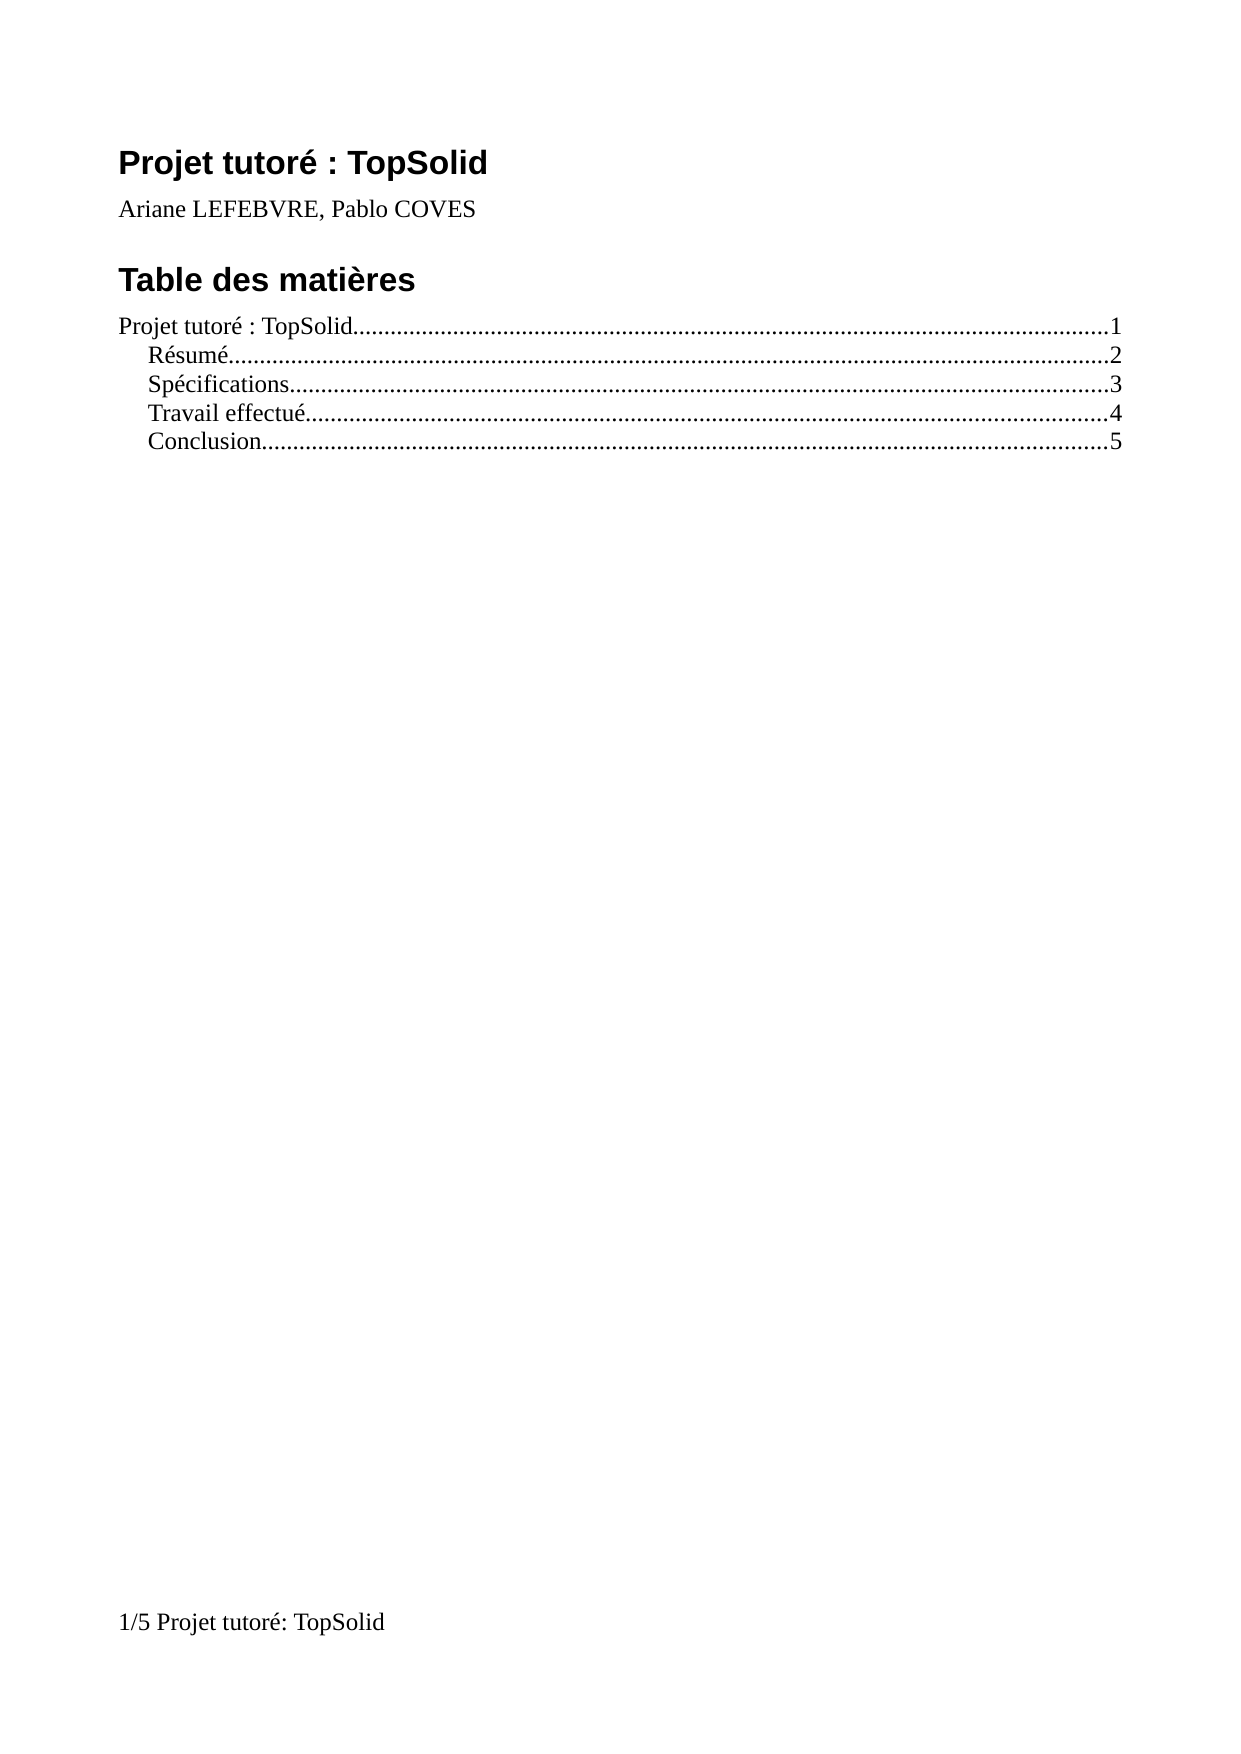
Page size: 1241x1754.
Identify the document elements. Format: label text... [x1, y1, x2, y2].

text Travail effectué 4 [148, 398, 1122, 426]
text Spécifications 3 [148, 369, 1122, 398]
subtitle Table des matières [118, 261, 1122, 299]
text Projet tutoré : TopSolid 1 [118, 311, 1122, 340]
text Résumé 2 [148, 340, 1122, 369]
text Conclusion 5 [148, 426, 1122, 455]
text Ariane LEFEBVRE, Pablo COVES [118, 194, 1122, 223]
subtitle Projet tutoré : TopSolid [118, 143, 1122, 182]
